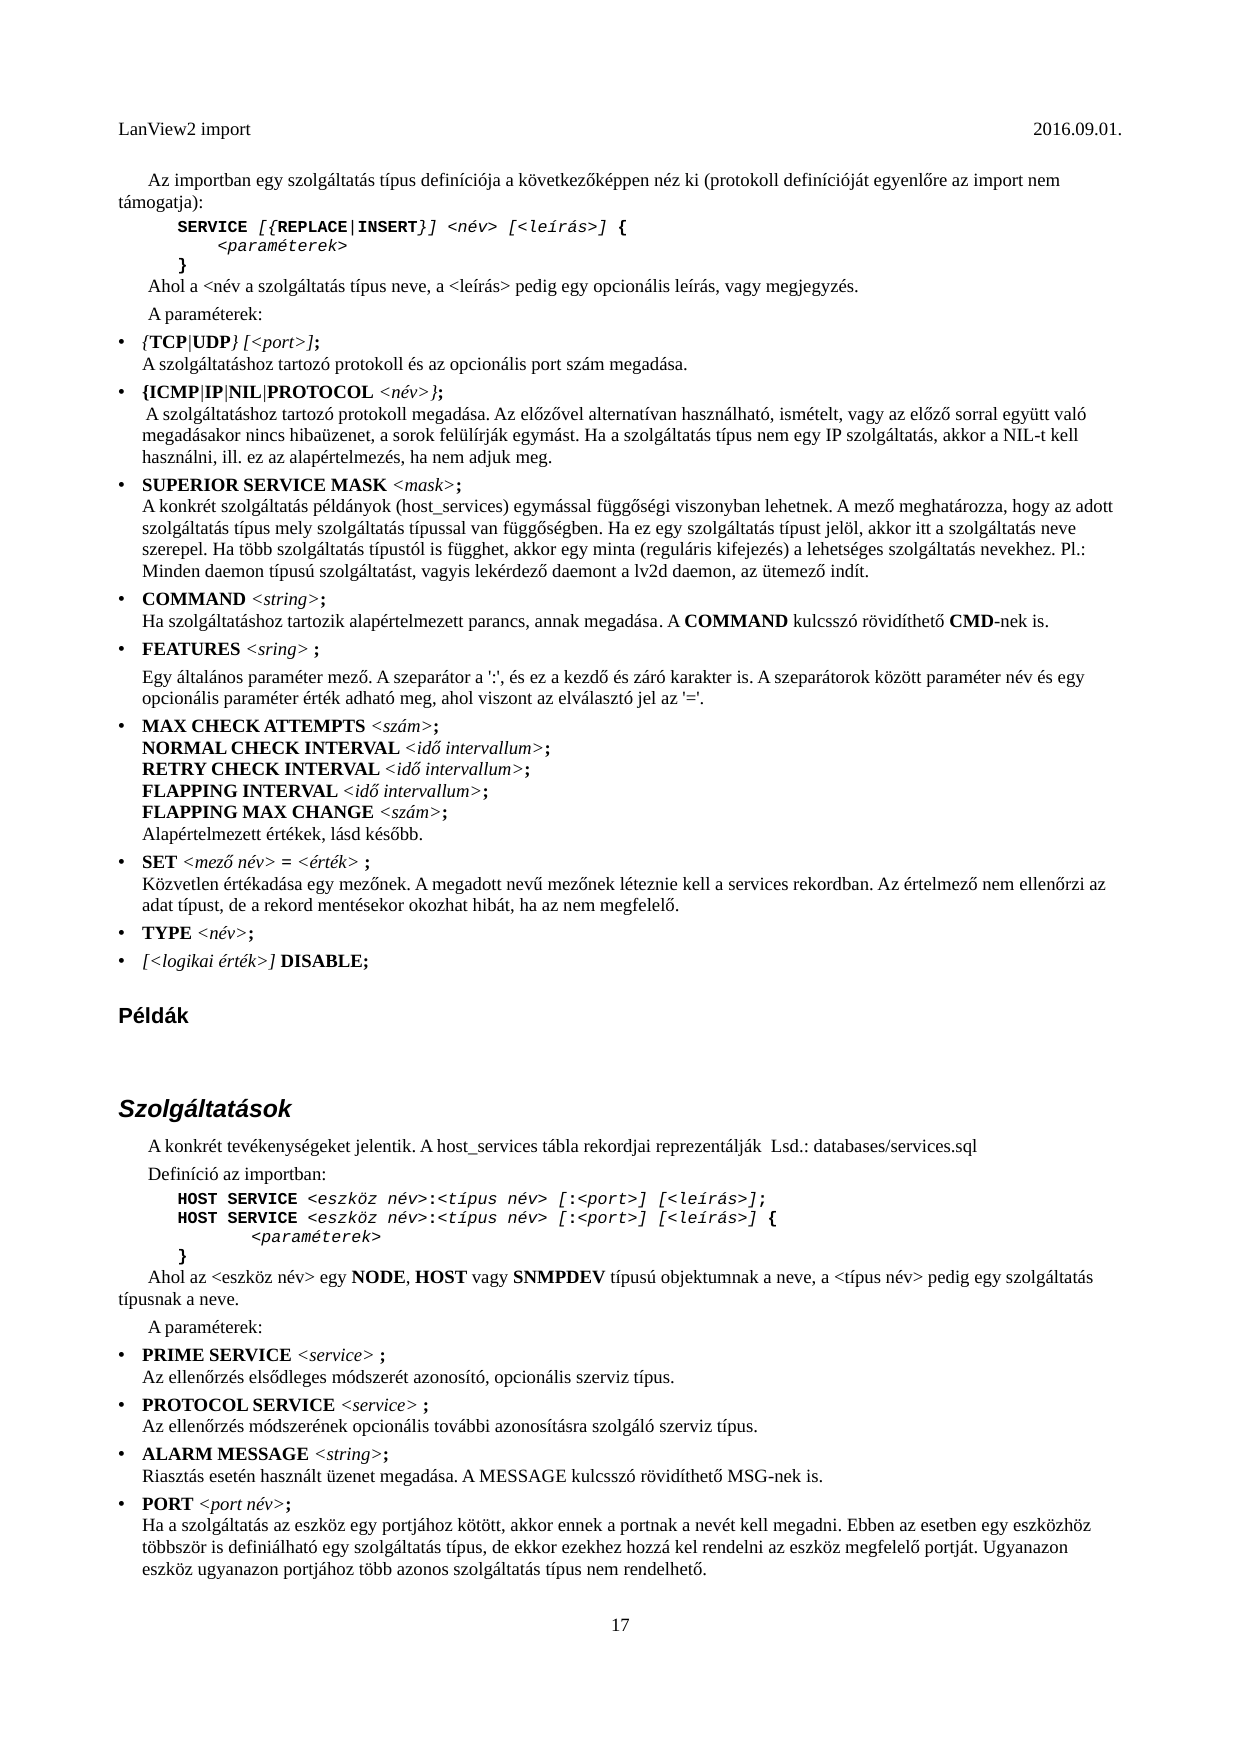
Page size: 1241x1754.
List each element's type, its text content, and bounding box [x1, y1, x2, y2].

list {TCP|UDP} [<port>]; A szolgáltatáshoz tartozó protokoll és az opcionális port szám megadása. [118, 331, 1122, 374]
text <paraméterek> [177, 1229, 1122, 1247]
text <paraméterek> [177, 238, 1122, 256]
list Egy általános paraméter mező. A szeparátor a ':', és ez a kezdő és záró karakter is. A szeparátorok között paraméter név és egy opcionális paraméter érték adható meg, ahol viszont az elválasztó jel az '='. [118, 666, 1122, 709]
text } [177, 1247, 1122, 1266]
list SET <mező név> = <érték> ; Közvetlen értékadása egy mezőnek. A megadott nevű mezőnek léteznie kell a services rekordban. Az értelmező nem ellenőrzi az adat típust, de a rekord mentésekor okozhat hibát, ha az nem megfelelő. [118, 851, 1122, 916]
list SUPERIOR SERVICE MASK <mask>; A konkrét szolgáltatás példányok (host_services) egymással függőségi viszonyban lehetnek. A mező meghatározza, hogy az adott szolgáltatás típus mely szolgáltatás típussal van függőségben. Ha ez egy szolgáltatás típust jelöl, akkor itt a szolgáltatás neve szerepel. Ha több szolgáltatás típustól is függhet, akkor egy minta (reguláris kifejezés) a lehetséges szolgáltatás nevekhez. Pl.: Minden daemon típusú szolgáltatást, vagyis lekérdező daemont a lv2d daemon, az ütemező indít. [118, 474, 1122, 581]
list TYPE <név>; [118, 922, 1122, 944]
text SERVICE [{REPLACE|INSERT}] <név> [<leírás>] { [177, 219, 1122, 238]
text } [177, 256, 1122, 275]
list COMMAND <string>; Ha szolgáltatáshoz tartozik alapértelmezett parancs, annak megadása. A COMMAND kulcsszó rövidíthető CMD-nek is. [118, 588, 1122, 631]
text Definíció az importban: [118, 1163, 1122, 1184]
text Az importban egy szolgáltatás típus definíciója a következőképpen néz ki (protokoll definícióját egyenlőre az import nem támogatja): [118, 169, 1122, 212]
subtitle Példák [118, 1003, 1122, 1028]
list [<logikai érték>] DISABLE; [118, 950, 1122, 972]
list PORT <port név>; Ha a szolgáltatás az eszköz egy portjához kötött, akkor ennek a portnak a nevét kell megadni. Ebben az esetben egy eszközhöz többször is definiálható egy szolgáltatás típus, de ekkor ezekhez hozzá kel rendelni az eszköz megfelelő portját. Ugyanazon eszköz ugyanazon portjához több azonos szolgáltatás típus nem rendelhető. [118, 1493, 1122, 1579]
text Ahol az <eszköz név> egy NODE, HOST vagy SNMPDEV típusú objektumnak a neve, a <típus név> pedig egy szolgáltatás típusnak a neve. [118, 1266, 1122, 1309]
list ALARM MESSAGE <string>; Riasztás esetén használt üzenet megadása. A MESSAGE kulcsszó rövidíthető MSG-nek is. [118, 1443, 1122, 1486]
subtitle Szolgáltatások [118, 1094, 1122, 1122]
list PROTOCOL SERVICE <service> ; Az ellenőrzés módszerének opcionális további azonosításra szolgáló szerviz típus. [118, 1393, 1122, 1437]
text A konkrét tevékenységeket jelentik. A host_services tábla rekordjai reprezentálják Lsd.: databases/services.sql [118, 1135, 1122, 1156]
text Ahol a <név a szolgáltatás típus neve, a <leírás> pedig egy opcionális leírás, vagy megjegyzés. [118, 275, 1122, 297]
list FEATURES <sring> ; [118, 637, 1122, 659]
text HOST SERVICE <eszköz név>:<típus név> [:<port>] [<leírás>]; [177, 1191, 1122, 1210]
text A paraméterek: [118, 303, 1122, 325]
list MAX CHECK ATTEMPTS <szám>; NORMAL CHECK INTERVAL <idő intervallum>; RETRY CHECK INTERVAL <idő intervallum>; FLAPPING INTERVAL <idő intervallum>; FLAPPING MAX CHANGE <szám>; Alapértelmezett értékek, lásd később. [118, 715, 1122, 844]
list PRIME SERVICE <service> ; Az ellenőrzés elsődleges módszerét azonosító, opcionális szerviz típus. [118, 1344, 1122, 1387]
text HOST SERVICE <eszköz név>:<típus név> [:<port>] [<leírás>] { [177, 1210, 1122, 1229]
list {ICMP|IP|NIL|PROTOCOL <név>}; A szolgáltatáshoz tartozó protokoll megadása. Az előzővel alternatívan használható, ismételt, vagy az előző sorral együtt való megadásakor nincs hibaüzenet, a sorok felülírják egymást. Ha a szolgáltatás típus nem egy IP szolgáltatás, akkor a NIL-t kell használni, ill. ez az alapértelmezés, ha nem adjuk meg. [118, 381, 1122, 467]
text A paraméterek: [118, 1316, 1122, 1337]
